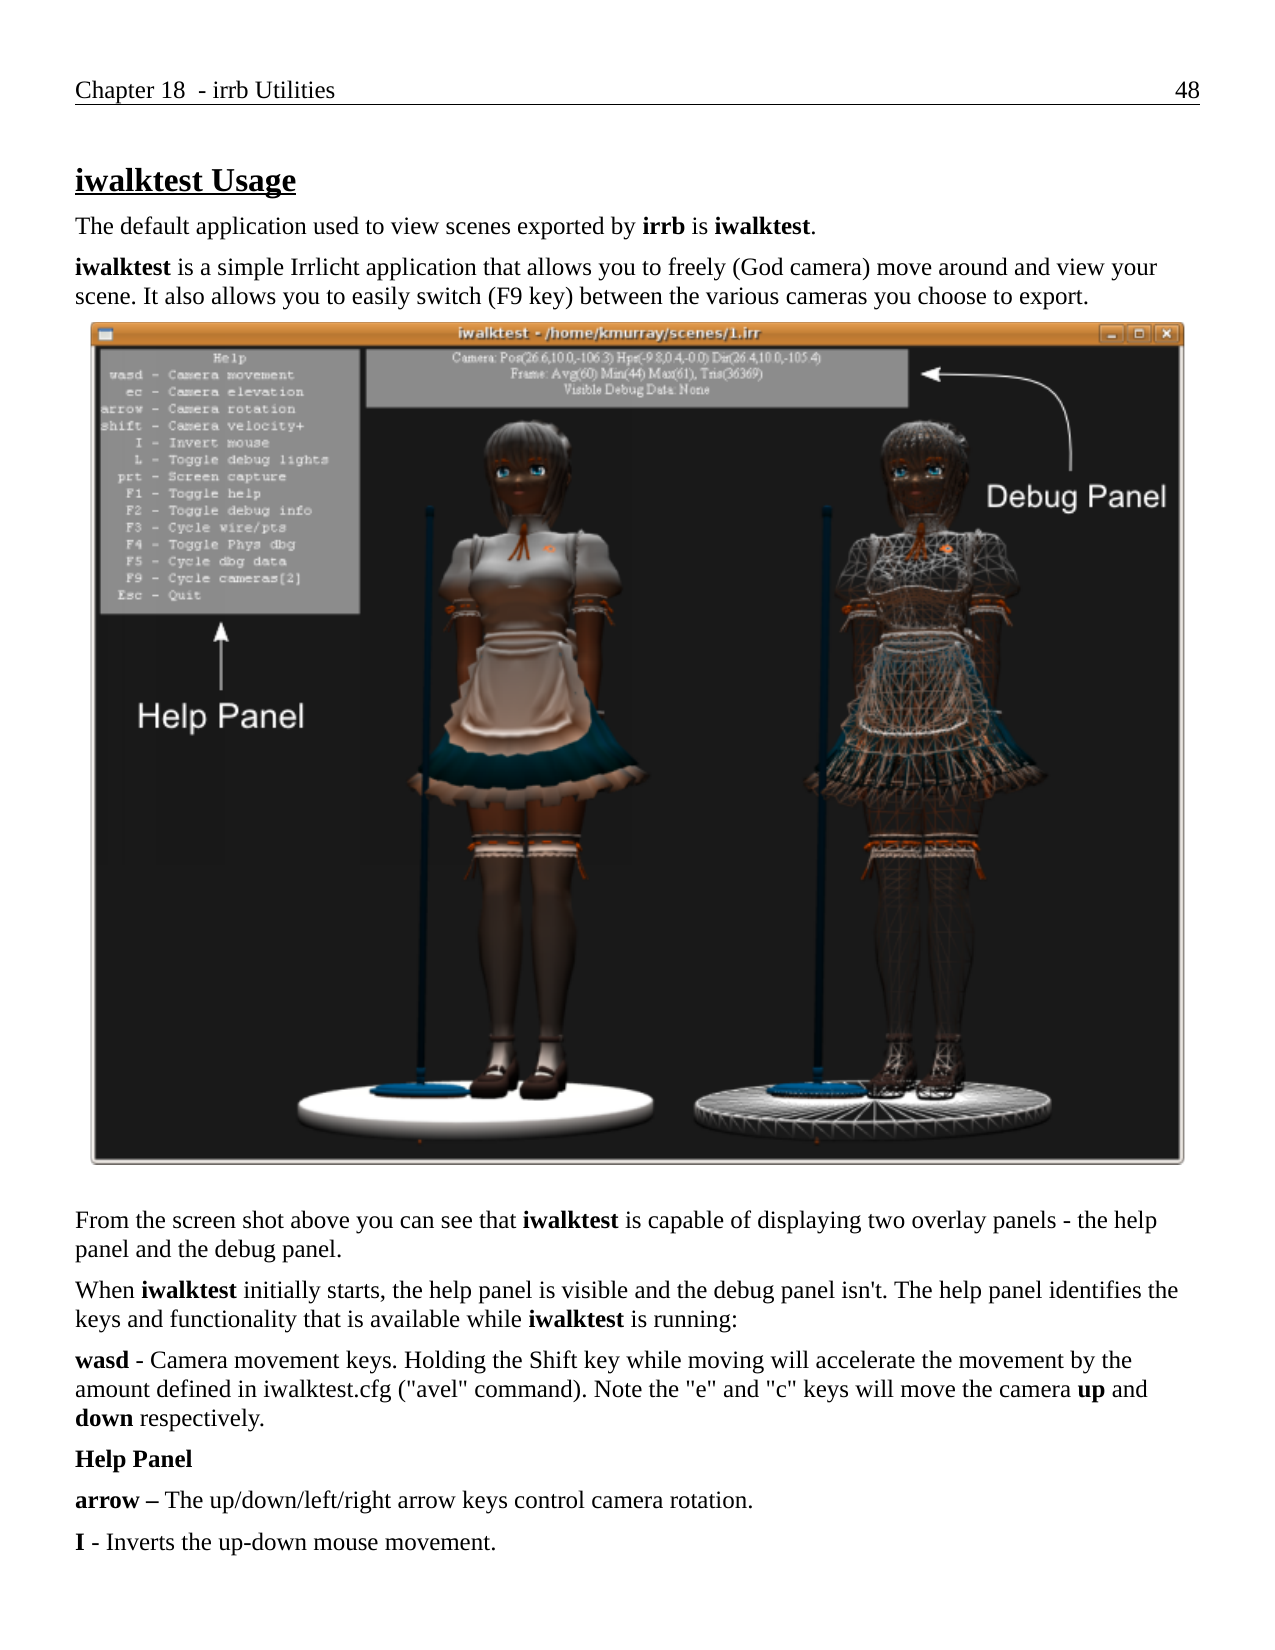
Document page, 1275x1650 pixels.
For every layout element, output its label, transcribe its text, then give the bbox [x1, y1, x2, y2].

text I - Inverts the up-down mouse movement. [75, 1527, 1200, 1556]
text iwalktest is a simple Irrlicht application that allows you to freely (God camera) move around and view your scene. It also allows you to easily switch (F9 key) between the various cameras you choose to export. [75, 252, 1200, 309]
text When iwalktest initially starts, the help panel is visible and the debug panel isn't. The help panel identifies the keys and functionality that is available while iwalktest is running: [75, 1276, 1200, 1333]
picture [90, 322, 1185, 1165]
text Help Panel [75, 1444, 1200, 1473]
text wasd - Camera movement keys. Holding the Shift key while moving will accelerate the movement by the amount defined in iwalktest.cfg ("avel" command). Note the "e" and "c" keys will move the camera up and down respectively. [75, 1346, 1200, 1432]
text From the screen shot above you can see that iwalktest is capable of displaying two overlay panels - the help panel and the debug panel. [75, 1206, 1200, 1263]
text The default application used to view scenes exported by irrb is iwalktest. [75, 211, 1200, 239]
text arrow – The up/down/left/right arrow keys control camera rotation. [75, 1486, 1200, 1514]
subtitle iwalktest Usage [75, 160, 1200, 198]
